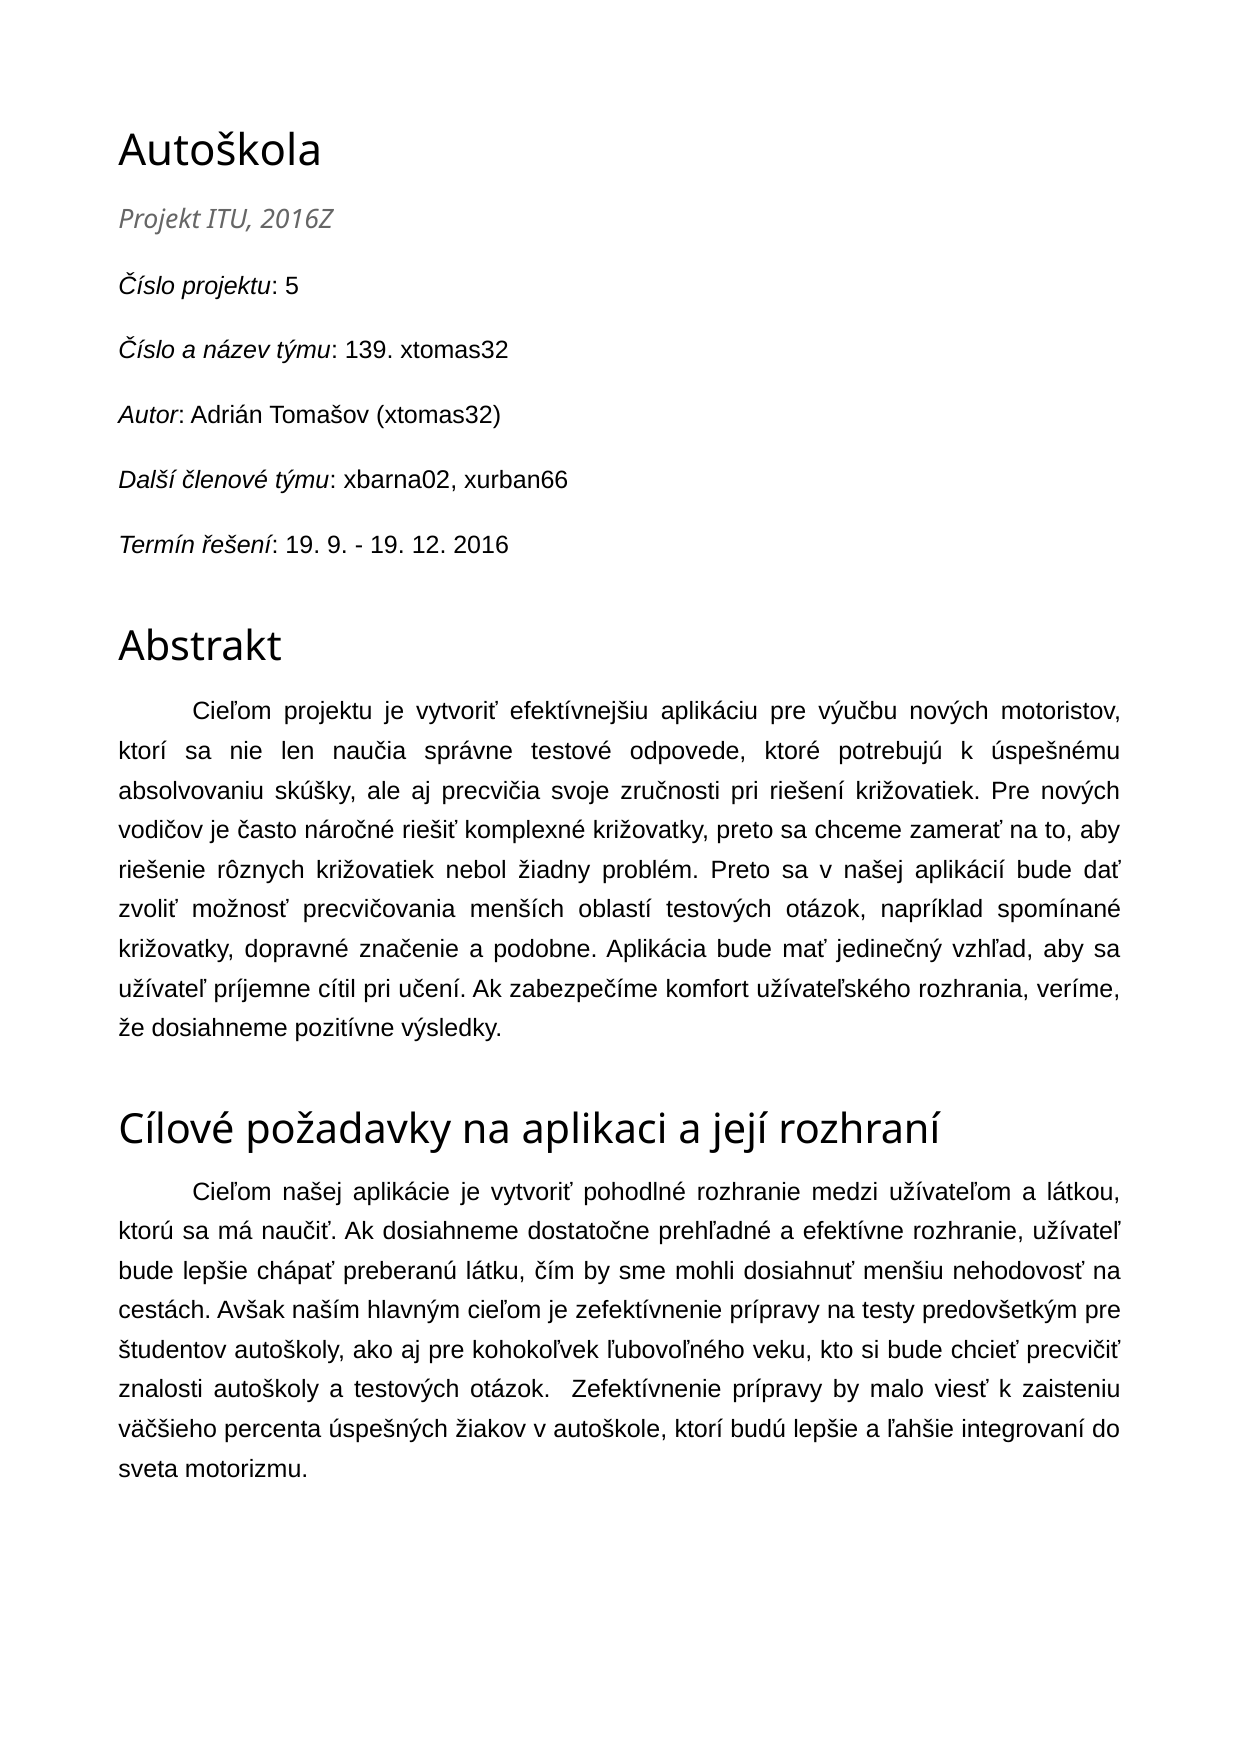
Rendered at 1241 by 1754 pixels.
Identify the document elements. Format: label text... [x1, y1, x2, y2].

subtitle Abstrakt [118, 616, 1122, 672]
text Další členové týmu: xbarna02, xurban66 [118, 465, 1122, 494]
text Číslo projektu: 5 [118, 271, 1122, 300]
text Číslo a název týmu: 139. xtomas32 [118, 336, 1122, 364]
text Cieľom projektu je vytvoriť efektívnejšiu aplikáciu pre výučbu nových motoristov, ktorí sa nie len naučia správne testové odpovede, ktoré potrebujú k úspešnému absolvovaniu skúšky, ale aj precvičia svoje zručnosti pri riešení križovatiek. Pre nových vodičov je často náročné riešiť komplexné križovatky, preto sa chceme zamerať na to, aby riešenie rôznych križovatiek nebol žiadny problém. Preto sa v našej aplikácií bude dať zvoliť možnosť precvičovania menších oblastí testových otázok, napríklad spomínané križovatky, dopravné značenie a podobne. Aplikácia bude mať jedinečný vzhľad, aby sa užívateľ príjemne cítil pri učení. Ak zabezpečíme komfort užívateľského rozhrania, veríme, že dosiahneme pozitívne výsledky. [118, 693, 1122, 1042]
text Cieľom našej aplikácie je vytvoriť pohodlné rozhranie medzi užívateľom a látkou, ktorú sa má naučiť. Ak dosiahneme dostatočne prehľadné a efektívne rozhranie, užívateľ bude lepšie chápať preberanú látku, čím by sme mohli dosiahnuť menšiu nehodovosť na cestách. Avšak naším hlavným cieľom je zefektívnenie prípravy na testy predovšetkým pre študentov autoškoly, ako aj pre kohokoľvek ľubovoľného veku, kto si bude chcieť precvičiť znalosti autoškoly a testových otázok. Zefektívnenie prípravy by malo viesť k zaisteniu väčšieho percenta úspešných žiakov v autoškole, ktorí budú lepšie a ľahšie integrovaní do sveta motorizmu. [118, 1176, 1122, 1482]
text Termín řešení: 19. 9. - 19. 12. 2016 [118, 530, 1122, 559]
subtitle Autoškola [118, 118, 1122, 178]
text Autor: Adrián Tomašov (xtomas32) [118, 400, 1122, 429]
subtitle Cílové požadavky na aplikaci a její rozhraní [118, 1099, 1122, 1155]
text Projekt ITU, 2016Z [118, 200, 1122, 236]
